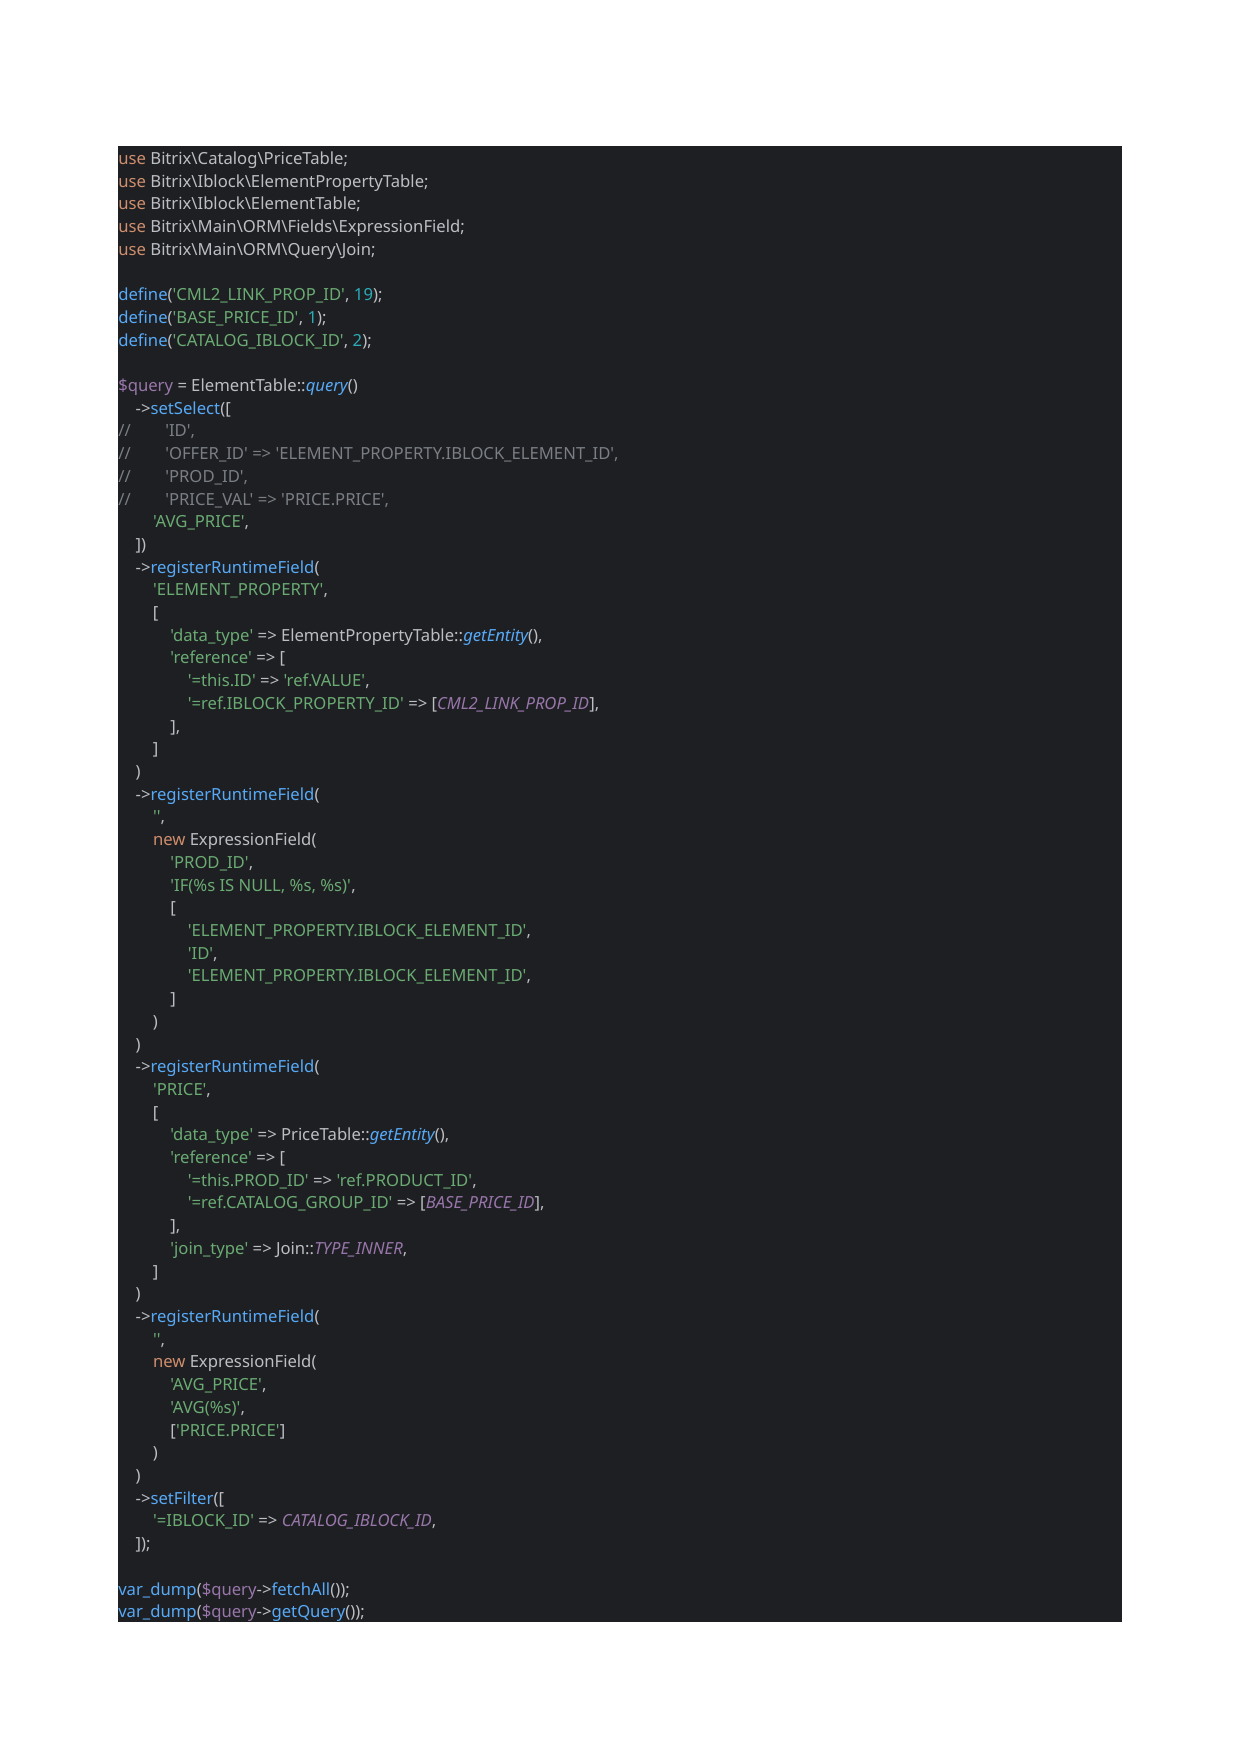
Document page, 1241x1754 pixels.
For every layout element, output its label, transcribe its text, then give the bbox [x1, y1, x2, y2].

text var_dump($query->fetchAll()); var_dump($query->getQuery()); [118, 1554, 1122, 1622]
text use Bitrix\Catalog\PriceTable; use Bitrix\Iblock\ElementPropertyTable; use Bitrix\Iblock\ElementTable; use Bitrix\Main\ORM\Fields\ExpressionField; use Bitrix\Main\ORM\Query\Join; define('CML2_LINK_PROP_ID', 19); define('BASE_PRICE_ID', 1); define('CATALOG_IBLOCK_ID', 2); $query = ElementTable::query() ->setSelect([ // 'ID', // 'OFFER_ID' => 'ELEMENT_PROPERTY.IBLOCK_ELEMENT_ID', // 'PROD_ID', // 'PRICE_VAL' => 'PRICE.PRICE', 'AVG_PRICE', ]) ->registerRuntimeField( 'ELEMENT_PROPERTY', [ 'data_type' => ElementPropertyTable::getEntity(), 'reference' => [ '=this.ID' => 'ref.VALUE', '=ref.IBLOCK_PROPERTY_ID' => [CML2_LINK_PROP_ID], ], ] ) ->registerRuntimeField( '', new ExpressionField( 'PROD_ID', 'IF(%s IS NULL, %s, %s)', [ 'ELEMENT_PROPERTY.IBLOCK_ELEMENT_ID', 'ID', 'ELEMENT_PROPERTY.IBLOCK_ELEMENT_ID', ] ) ) ->registerRuntimeField( 'PRICE', [ 'data_type' => PriceTable::getEntity(), 'reference' => [ '=this.PROD_ID' => 'ref.PRODUCT_ID', '=ref.CATALOG_GROUP_ID' => [BASE_PRICE_ID], ], 'join_type' => Join::TYPE_INNER, ] ) ->registerRuntimeField( '', new ExpressionField( 'AVG_PRICE', 'AVG(%s)', ['PRICE.PRICE'] ) ) ->setFilter([ '=IBLOCK_ID' => CATALOG_IBLOCK_ID, ]); [118, 146, 1122, 1554]
